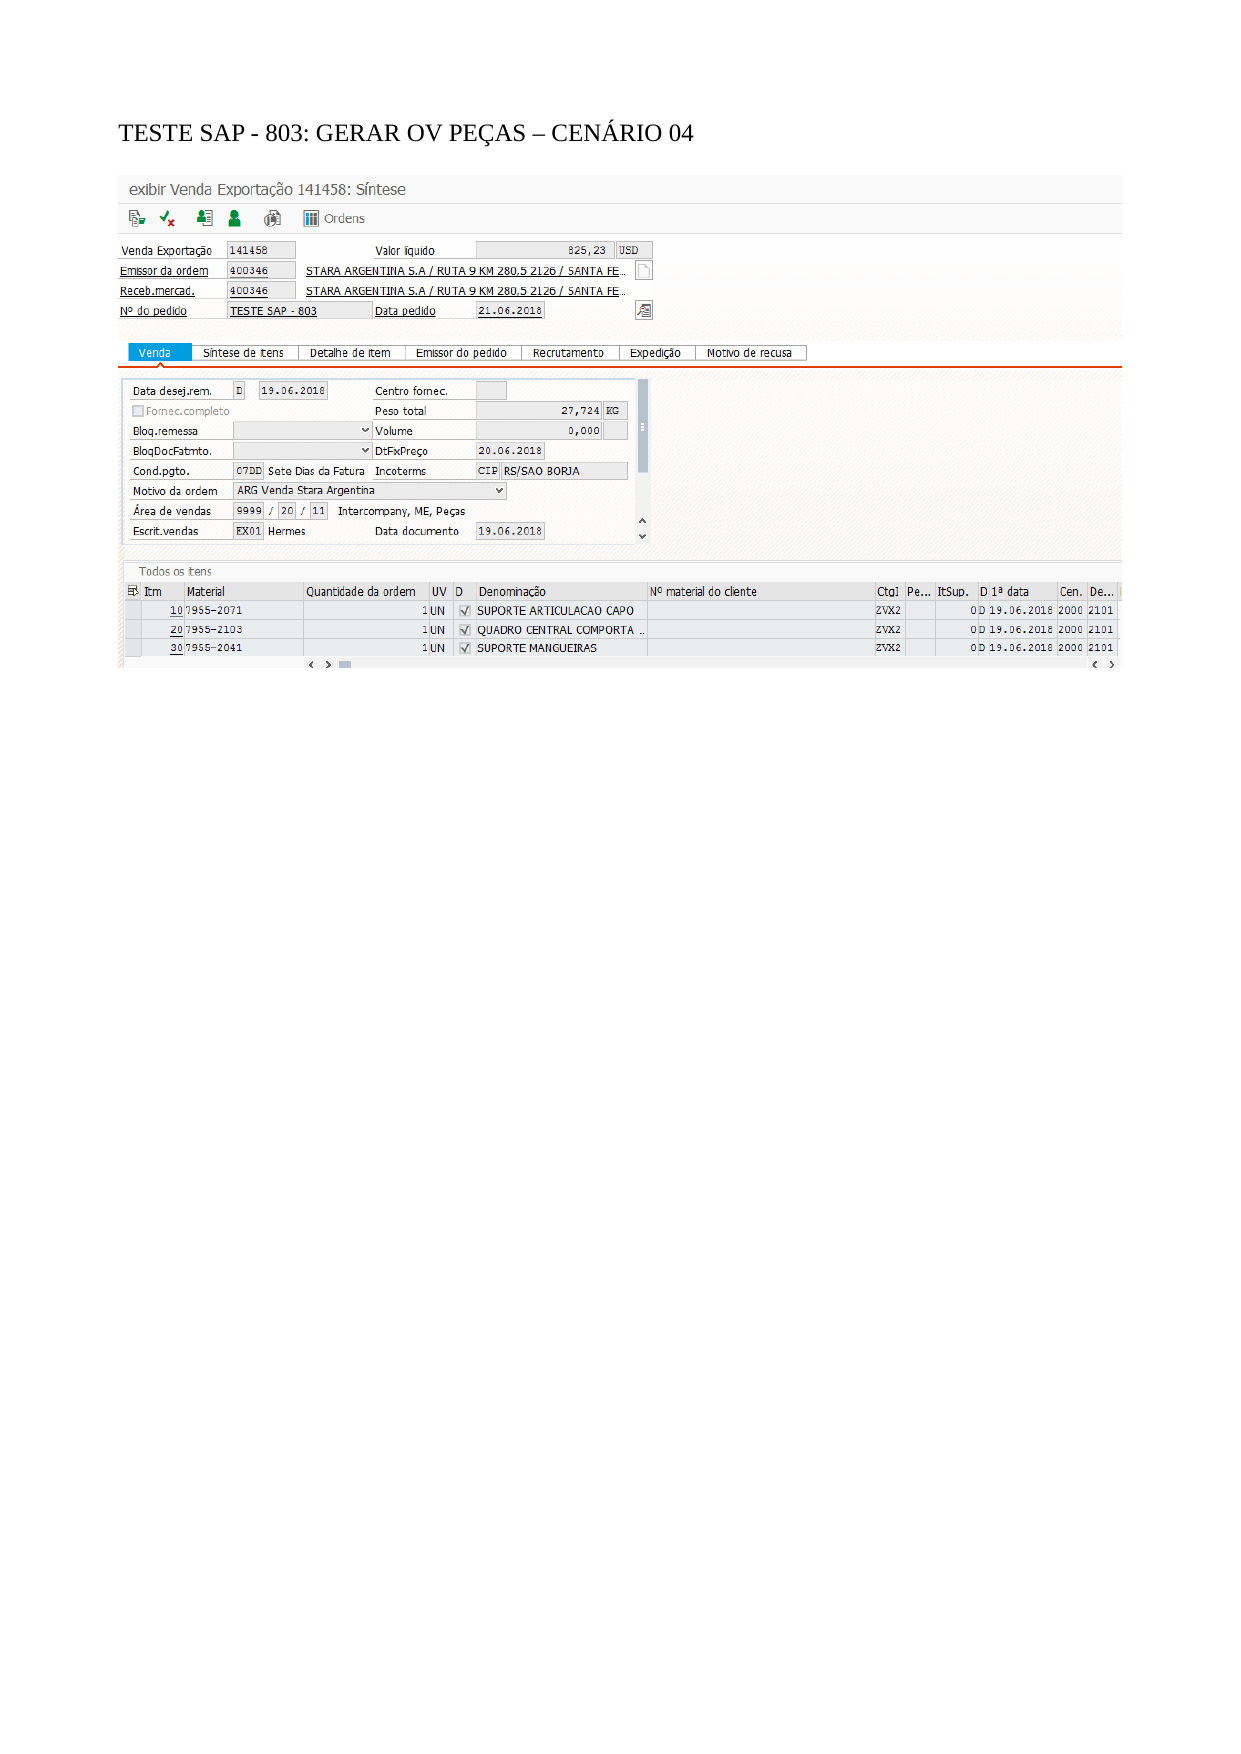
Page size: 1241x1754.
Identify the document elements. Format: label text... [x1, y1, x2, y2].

text TESTE SAP - 803: GERAR OV PEÇAS – CENÁRIO 04 [118, 118, 1122, 147]
picture [118, 175, 1123, 668]
